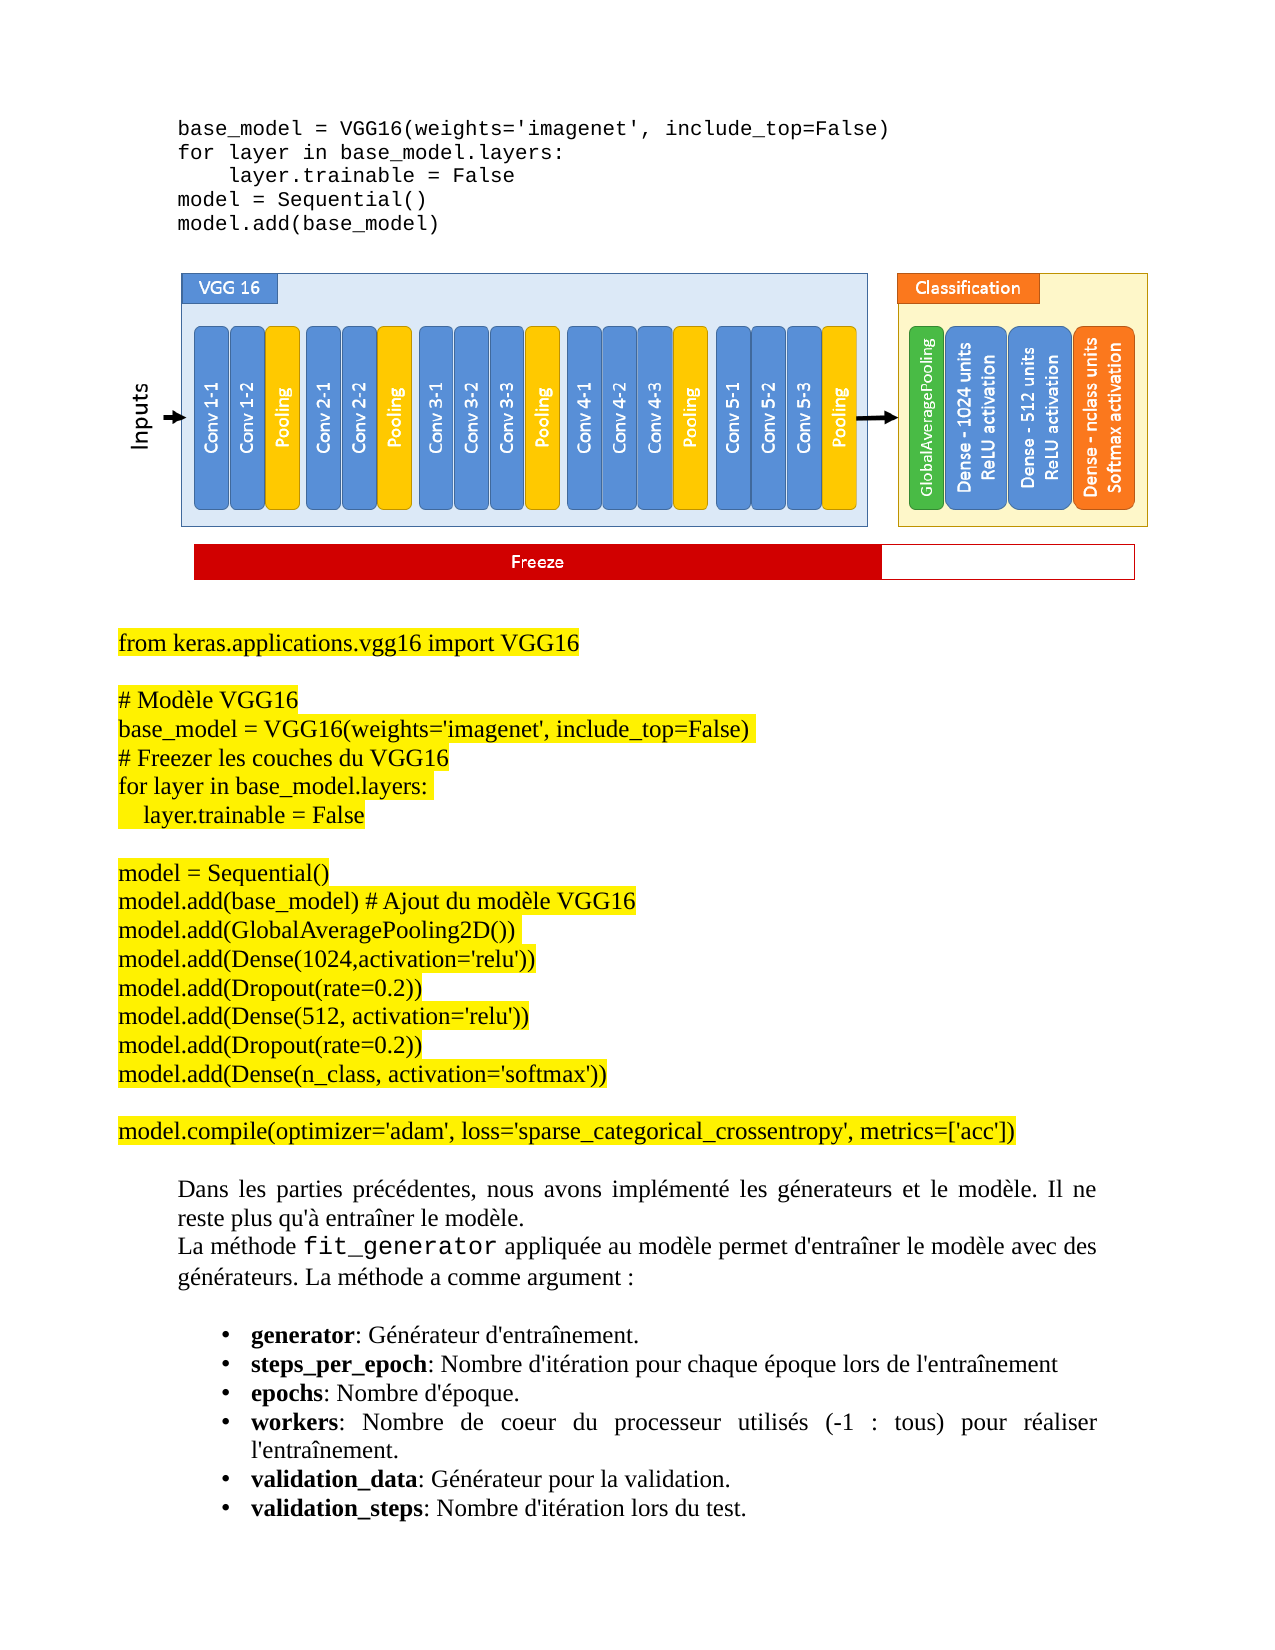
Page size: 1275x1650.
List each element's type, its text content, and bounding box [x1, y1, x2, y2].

text from keras.applications.vgg16 import VGG16 [118, 628, 1157, 656]
text # Freezer les couches du VGG16 [118, 743, 1157, 771]
list epochs: Nombre d'époque. [221, 1378, 1098, 1407]
list validation_steps: Nombre d'itération lors du test. [221, 1493, 1098, 1522]
text model.add(Dense(n_class, activation='softmax')) [118, 1059, 1157, 1088]
text Dans les parties précédentes, nous avons implémenté les génerateurs et le modèle. Il ne reste plus qu'à entraîner le modèle. [177, 1174, 1098, 1231]
picture [118, 265, 1157, 599]
text model.add(base_model) # Ajout du modèle VGG16 [118, 886, 1157, 915]
list validation_data: Générateur pour la validation. [221, 1464, 1098, 1493]
text model.add(base_model) [177, 213, 1098, 236]
text base_model = VGG16(weights='imagenet', include_top=False) [177, 118, 1098, 142]
text model.add(Dropout(rate=0.2)) [118, 973, 1157, 1001]
text model.add(Dropout(rate=0.2)) [118, 1030, 1157, 1059]
text model.add(Dense(512, activation='relu')) [118, 1001, 1157, 1030]
text for layer in base_model.layers: [177, 142, 1098, 165]
text # Modèle VGG16 [118, 685, 1157, 714]
list steps_per_epoch: Nombre d'itération pour chaque époque lors de l'entraînement [221, 1349, 1098, 1378]
text layer.trainable = False [118, 800, 1157, 829]
text model = Sequential() [177, 189, 1098, 213]
text model.compile(optimizer='adam', loss='sparse_categorical_crossentropy', metrics=['acc']) [118, 1116, 1157, 1145]
text model.add(Dense(1024,activation='relu')) [118, 944, 1157, 973]
text for layer in base_model.layers: [118, 771, 1157, 800]
text model = Sequential() [118, 858, 1157, 886]
text base_model = VGG16(weights='imagenet', include_top=False) [118, 714, 1157, 743]
text layer.trainable = False [177, 165, 1098, 189]
list generator: Générateur d'entraînement. [221, 1320, 1098, 1349]
text model.add(GlobalAveragePooling2D()) [118, 915, 1157, 944]
text La méthode fit_generator appliquée au modèle permet d'entraîner le modèle avec des générateurs. La méthode a comme argument : [177, 1231, 1098, 1291]
list workers: Nombre de coeur du processeur utilisés (-1 : tous) pour réaliser l'entraînement. [221, 1407, 1098, 1464]
